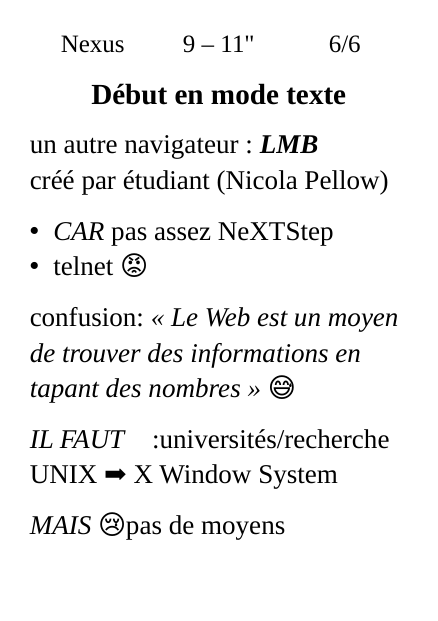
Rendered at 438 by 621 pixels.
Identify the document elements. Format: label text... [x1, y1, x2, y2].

list CAR pas assez NeXTStep [29, 214, 407, 246]
text MAIS 🛑 pas de moyens 😢 [29, 509, 407, 540]
table_header Nexus [30, 30, 155, 62]
subtitle Début en mode texte [29, 77, 407, 111]
table_header 6/6 [281, 30, 407, 62]
list telnet 😡 [29, 251, 407, 282]
table_header 9 – 11" [155, 30, 281, 62]
text confusion: « Le Web est un moyen de trouver des informations en tapant des nombres » 😅 [29, 301, 407, 404]
text IL FAUT 💪:universités/recherche UNIX ➡️ X Window System [29, 423, 407, 490]
text un autre navigateur : LMB 🤷 créé par étudiant (Nicola Pellow) [29, 128, 407, 195]
